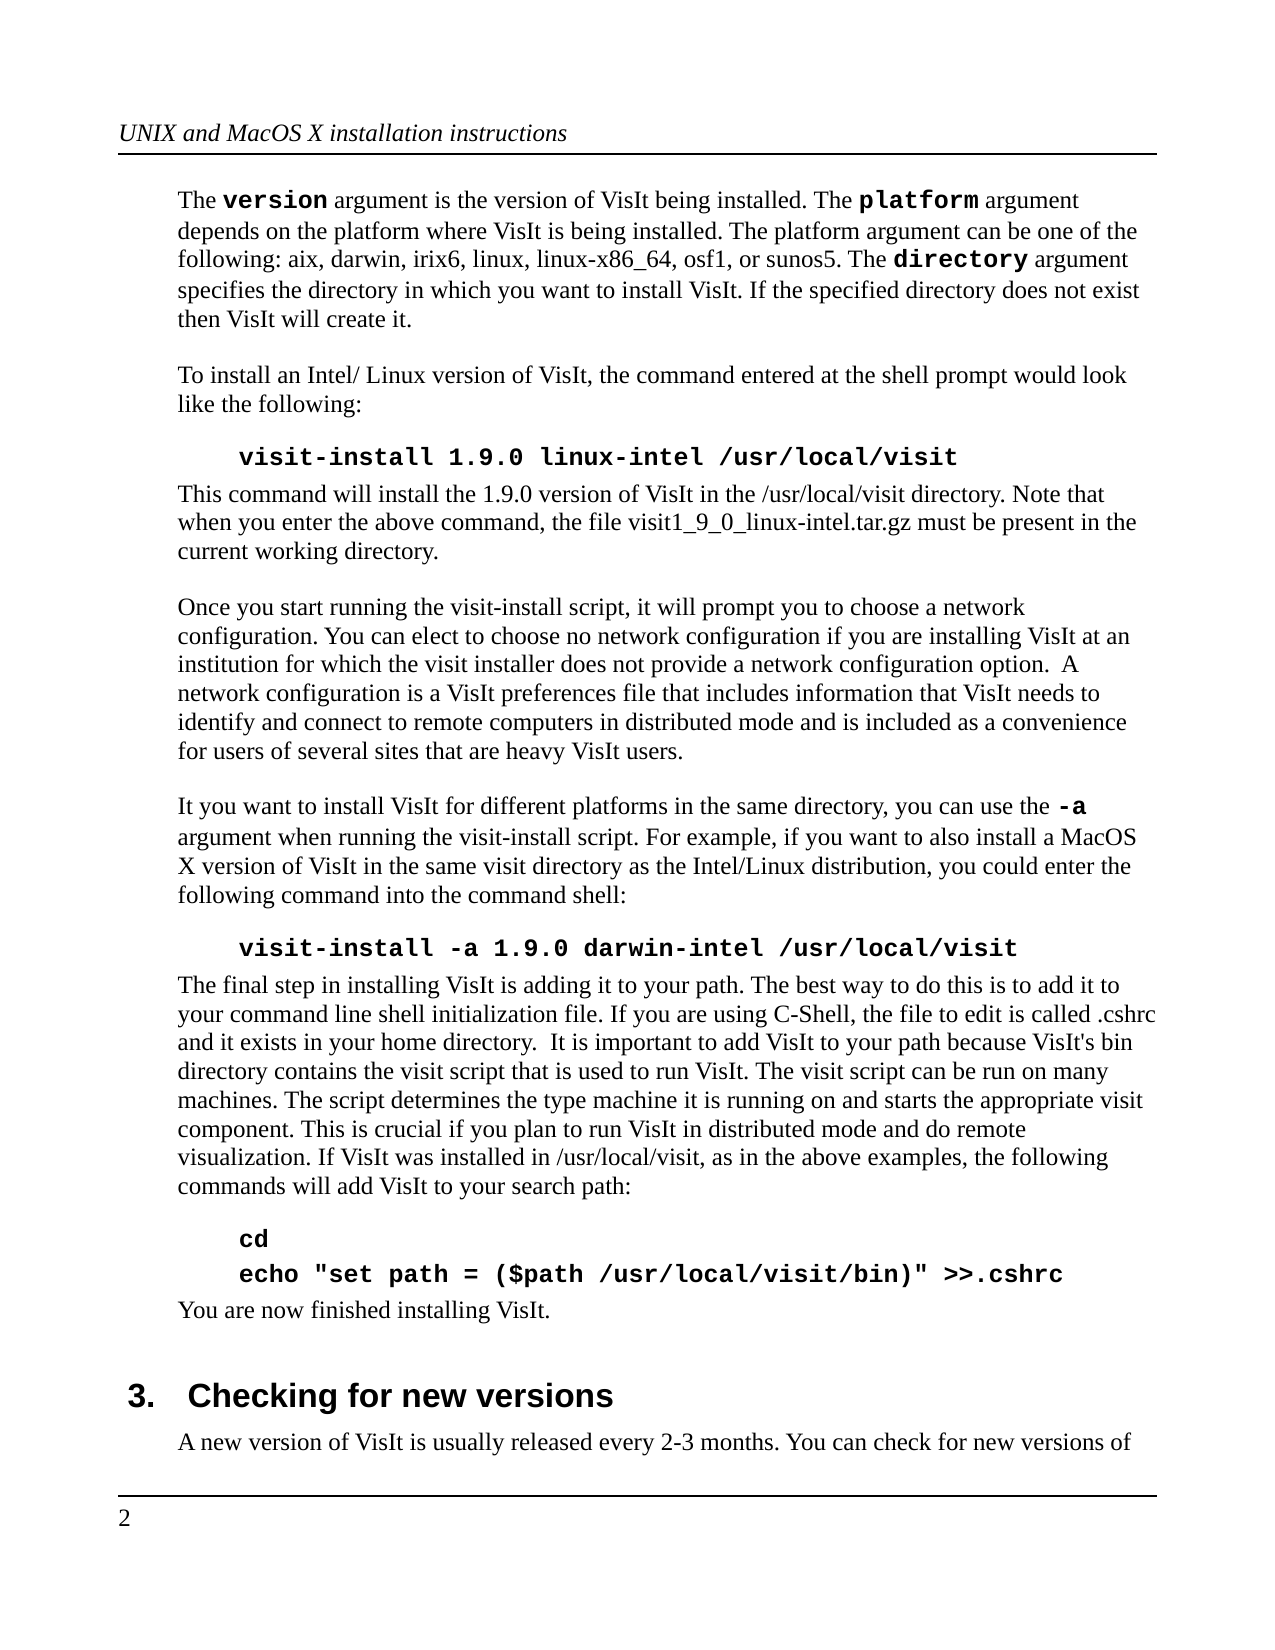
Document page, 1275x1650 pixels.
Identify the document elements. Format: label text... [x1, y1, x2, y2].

text A new version of VisIt is usually released every 2-3 months. You can check for new versions of [177, 1427, 1157, 1456]
text echo "set path = ($path /usr/local/visit/bin)" >>.cshrc [238, 1261, 1157, 1289]
subtitle Checking for new versions [118, 1376, 1157, 1415]
text To install an Intel/ Linux version of VisIt, the command entered at the shell prompt would look like the following: [177, 360, 1157, 417]
text The version argument is the version of VisIt being installed. The platform argument depends on the platform where VisIt is being installed. The platform argument can be one of the following: aix, darwin, irix6, linux, linux-x86_64, osf1, or sunos5. The directory argument specifies the directory in which you want to install VisIt. If the specified directory does not exist then VisIt will create it. [177, 185, 1157, 333]
text visit-install 1.9.0 linux-intel /usr/local/visit [238, 444, 1157, 473]
text It you want to install VisIt for different platforms in the same directory, you can use the -a argument when running the visit-install script. For example, if you want to also install a MacOS X version of VisIt in the same visit directory as the Intel/Linux distribution, you could enter the following command into the command shell: [177, 791, 1157, 908]
text You are now finished installing VisIt. [177, 1296, 1157, 1324]
text The final step in installing VisIt is adding it to your path. The best way to do this is to add it to your command line shell initialization file. If you are using C-Shell, the file to edit is called .cshrc and it exists in your home directory. It is important to add VisIt to your path because VisIt's bin directory contains the visit script that is used to run VisIt. The visit script can be run on many machines. The script determines the type machine it is running on and starts the appropriate visit component. This is crucial if you plan to run VisIt in distributed mode and do remote visualization. If VisIt was installed in /usr/local/visit, as in the above examples, the following commands will add VisIt to your search path: [177, 970, 1157, 1200]
text cd [238, 1227, 1157, 1255]
text visit-install -a 1.9.0 darwin-intel /usr/local/visit [238, 936, 1157, 964]
text Once you start running the visit-install script, it will prompt you to choose a network configuration. You can elect to choose no network configuration if you are installing VisIt at an institution for which the visit installer does not provide a network configuration option. A network configuration is a VisIt preferences file that includes information that VisIt needs to identify and connect to remote computers in distributed mode and is included as a convenience for users of several sites that are heavy VisIt users. [177, 592, 1157, 764]
text This command will install the 1.9.0 version of VisIt in the /usr/local/visit directory. Note that when you enter the above command, the file visit1_9_0_linux-intel.tar.gz must be present in the current working directory. [177, 479, 1157, 565]
